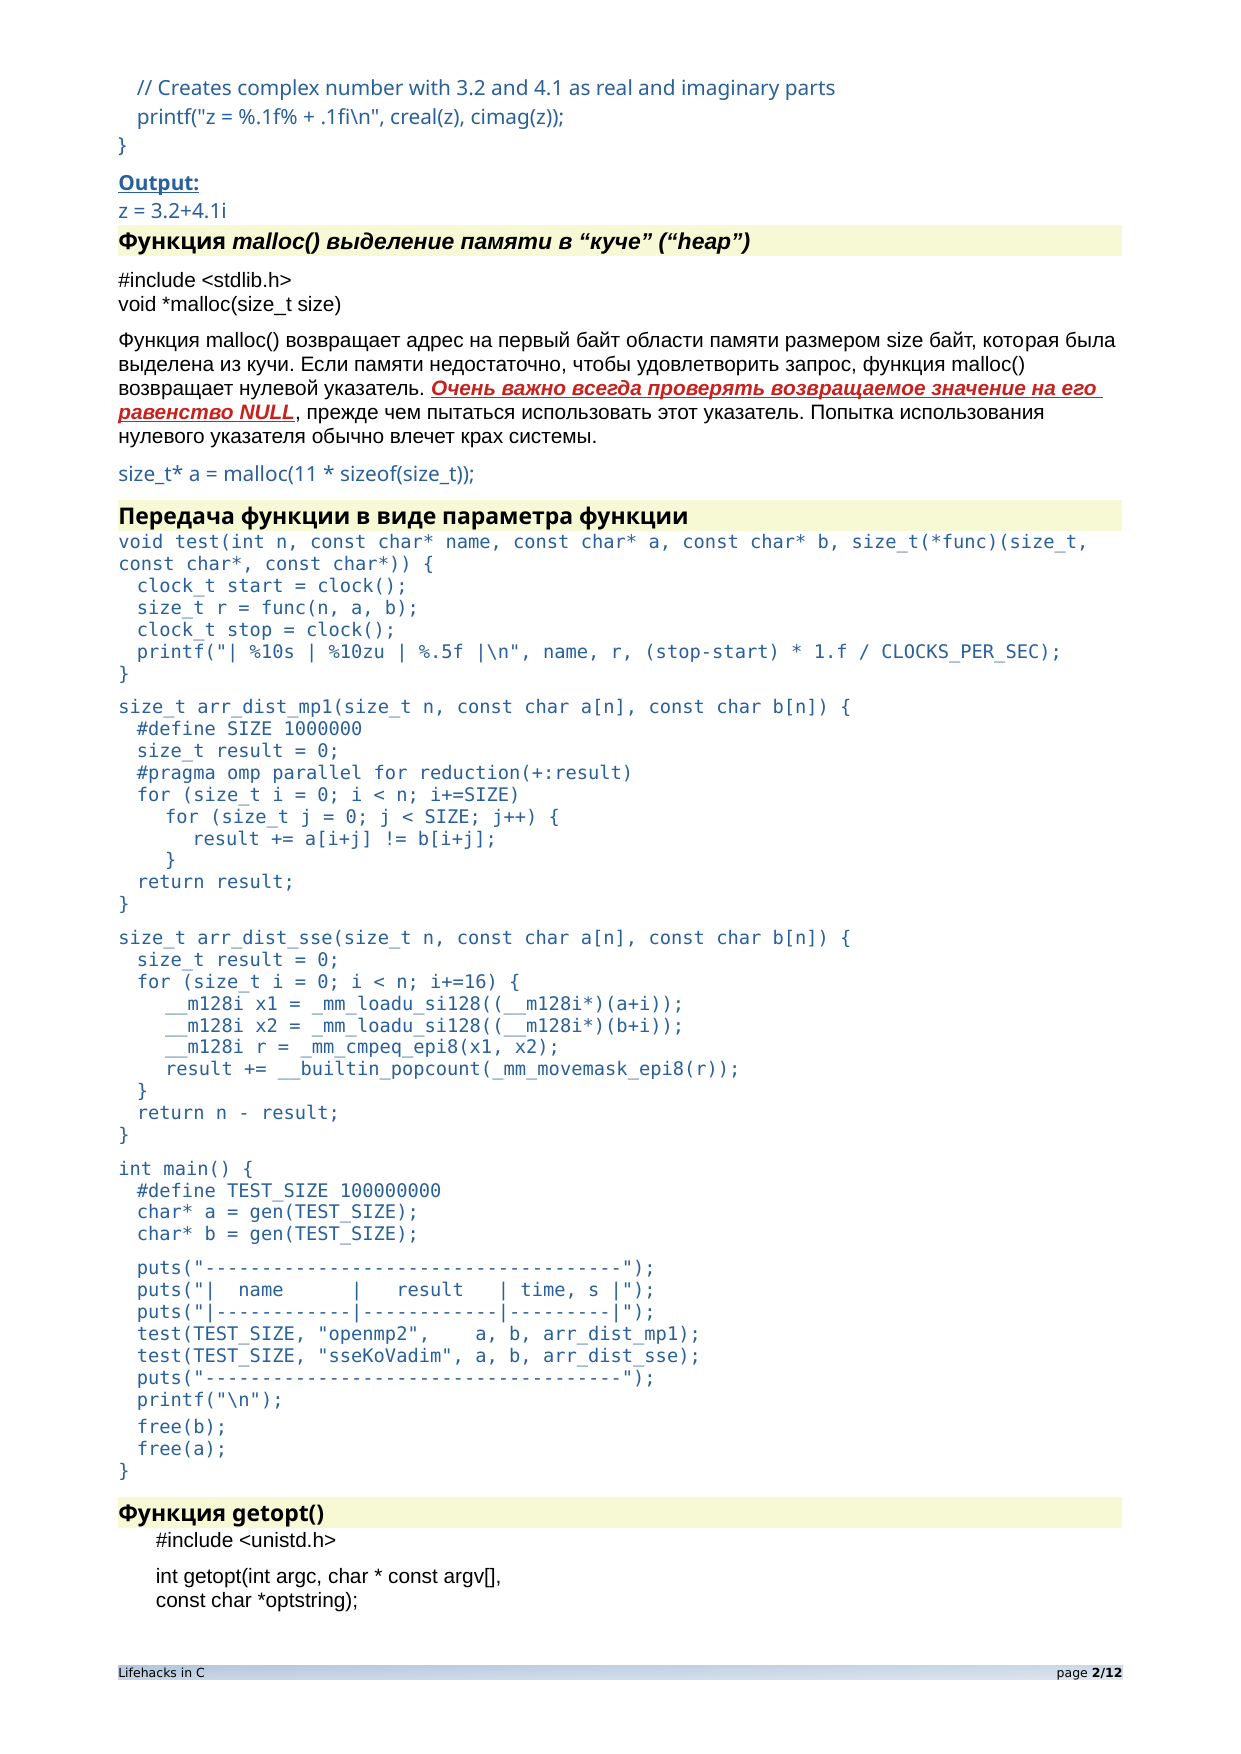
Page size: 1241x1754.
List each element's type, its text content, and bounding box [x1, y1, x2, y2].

subtitle Функция malloc() выделение памяти в “куче” (“heap”) [118, 225, 1122, 256]
text #include <unistd.h> [118, 1528, 1122, 1552]
text clock_t stop = clock(); [118, 619, 1122, 641]
text result += a[i+j] != b[i+j]; [118, 828, 1122, 849]
text } [118, 1080, 1122, 1102]
text z = 3.2+4.1i [118, 196, 1122, 225]
text #define SIZE 1000000 [118, 718, 1122, 740]
text size_t* a = malloc(11 * sizeof(size_t)); [118, 459, 1122, 488]
text size_t arr_dist_mp1(size_t n, const char a[n], const char b[n]) { [118, 696, 1122, 718]
text size_t r = func(n, a, b); [118, 597, 1122, 619]
text puts("|------------|------------|---------|"); [118, 1301, 1122, 1323]
text Output: [118, 168, 1122, 196]
text for (size_t j = 0; j < SIZE; j++) { [118, 806, 1122, 828]
text test(TEST_SIZE, "openmp2", a, b, arr_dist_mp1); [118, 1323, 1122, 1345]
text } [118, 130, 1122, 159]
subtitle Функция getopt() [118, 1497, 1122, 1528]
text #define TEST_SIZE 100000000 [118, 1180, 1122, 1202]
text return result; [118, 871, 1122, 893]
text clock_t start = clock(); [118, 575, 1122, 597]
subtitle Передача функции в виде параметра функции [118, 500, 1122, 531]
text for (size_t i = 0; i < n; i+=SIZE) [118, 784, 1122, 806]
text int getopt(int argc, char * const argv[], [118, 1564, 1122, 1588]
text for (size_t i = 0; i < n; i+=16) { [118, 971, 1122, 993]
text } [118, 893, 1122, 915]
text char* b = gen(TEST_SIZE); [118, 1223, 1122, 1245]
text result += __builtin_popcount(_mm_movemask_epi8(r)); [118, 1058, 1122, 1080]
text test(TEST_SIZE, "sseKoVadim", a, b, arr_dist_sse); [118, 1345, 1122, 1367]
text const char *optstring); [118, 1588, 1122, 1612]
text size_t result = 0; [118, 949, 1122, 971]
text } [118, 1460, 1122, 1482]
text puts("-------------------------------------"); [118, 1257, 1122, 1279]
text puts("| name | result | time, s |"); [118, 1279, 1122, 1301]
text void *malloc(size_t size) [118, 292, 1122, 316]
text Функция malloc() возвращает адрес на первый байт области памяти размером size байт, кото­рая была выделена из кучи. Если памяти недостаточно, чтобы удовлетворить запрос, функция malloc() возвращает нулевой указатель. Очень важно всегда проверять возвращаемое значение на его равенство NULL, прежде чем пытаться использовать этот указатель. Попытка использования нулевого указателя обычно влечет крах системы. [118, 328, 1122, 448]
text __m128i x2 = _mm_loadu_si128((__m128i*)(b+i)); [118, 1014, 1122, 1036]
text char* a = gen(TEST_SIZE); [118, 1202, 1122, 1223]
text __m128i r = _mm_cmpeq_epi8(x1, x2); [118, 1036, 1122, 1058]
text int main() { [118, 1158, 1122, 1180]
text free(a); [118, 1438, 1122, 1460]
text size_t arr_dist_sse(size_t n, const char a[n], const char b[n]) { [118, 927, 1122, 949]
text puts("-------------------------------------"); [118, 1367, 1122, 1388]
text } [118, 849, 1122, 871]
text printf("| %10s | %10zu | %.5f |\n", name, r, (stop-start) * 1.f / CLOCKS_PER_SEC); [118, 641, 1122, 662]
text } [118, 1124, 1122, 1146]
text #pragma omp parallel for reduction(+:result) [118, 762, 1122, 784]
text __m128i x1 = _mm_loadu_si128((__m128i*)(a+i)); [118, 993, 1122, 1014]
text void test(int n, const char* name, const char* a, const char* b, size_t(*func)(size_t, const char*, const char*)) { [118, 531, 1122, 575]
text } [118, 662, 1122, 684]
text printf("\n"); [118, 1388, 1122, 1410]
text // Creates complex number with 3.2 and 4.1 as real and imaginary parts [118, 73, 1122, 102]
text #include <stdlib.h> [118, 268, 1122, 292]
text size_t result = 0; [118, 740, 1122, 762]
text free(b); [118, 1416, 1122, 1438]
text printf("z = %.1f% + .1fi\n", creal(z), cimag(z)); [118, 102, 1122, 130]
text return n - result; [118, 1102, 1122, 1124]
